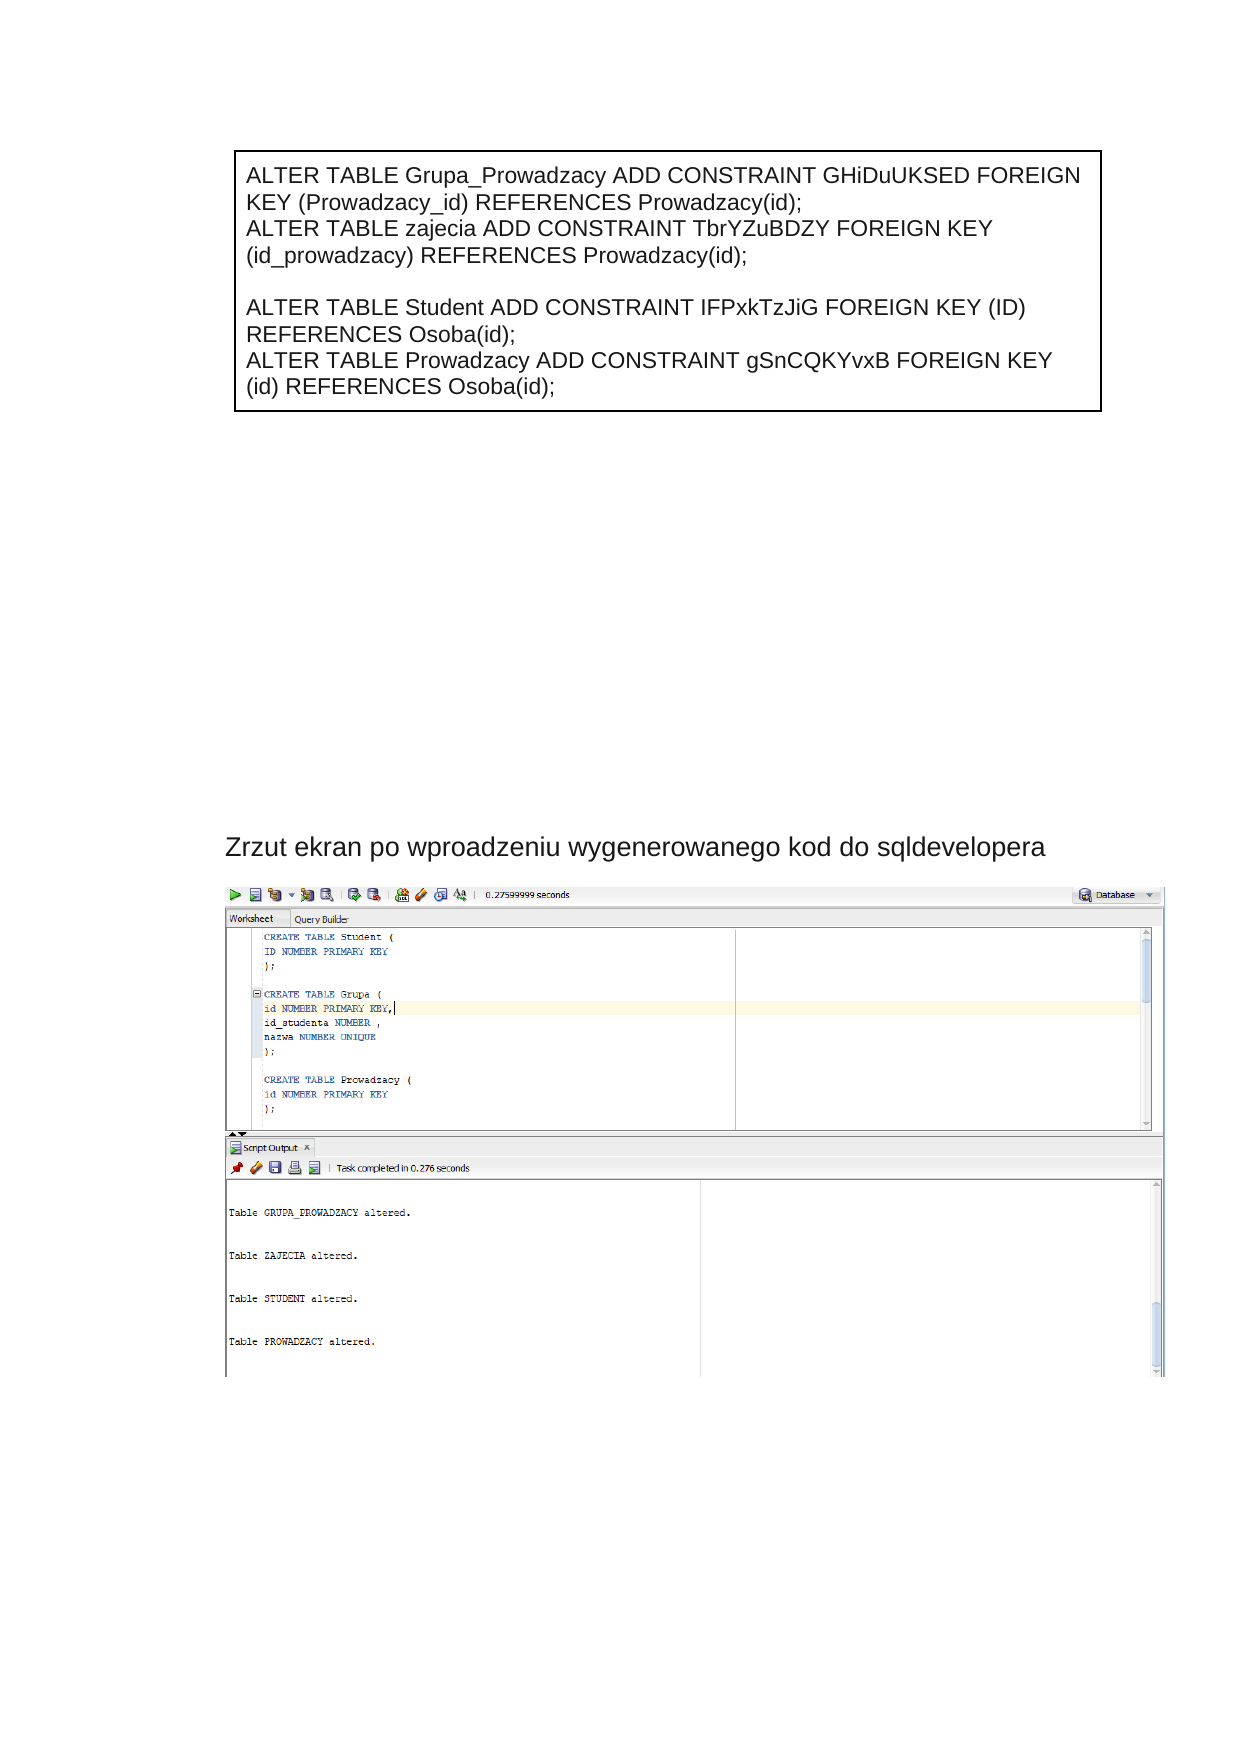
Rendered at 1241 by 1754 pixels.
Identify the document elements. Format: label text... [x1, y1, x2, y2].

table_header ALTER TABLE Grupa_Prowadzacy ADD CONSTRAINT GHiDuUKSED FOREIGN KEY (Prowadzacy_id) REFERENCES Prowadzacy(id); ALTER TABLE zajecia ADD CONSTRAINT TbrYZuBDZY FOREIGN KEY (id_prowadzacy) REFERENCES Prowadzacy(id); ALTER TABLE Student ADD CONSTRAINT IFPxkTzJiG FOREIGN KEY (ID) REFERENCES Osoba(id); ALTER TABLE Prowadzacy ADD CONSTRAINT gSnCQKYvxB FOREIGN KEY (id) REFERENCES Osoba(id); [236, 152, 1100, 410]
text Zrzut ekran po wproadzeniu wygenerowanego kod do sqldevelopera [225, 831, 1090, 862]
picture [225, 887, 1166, 1377]
